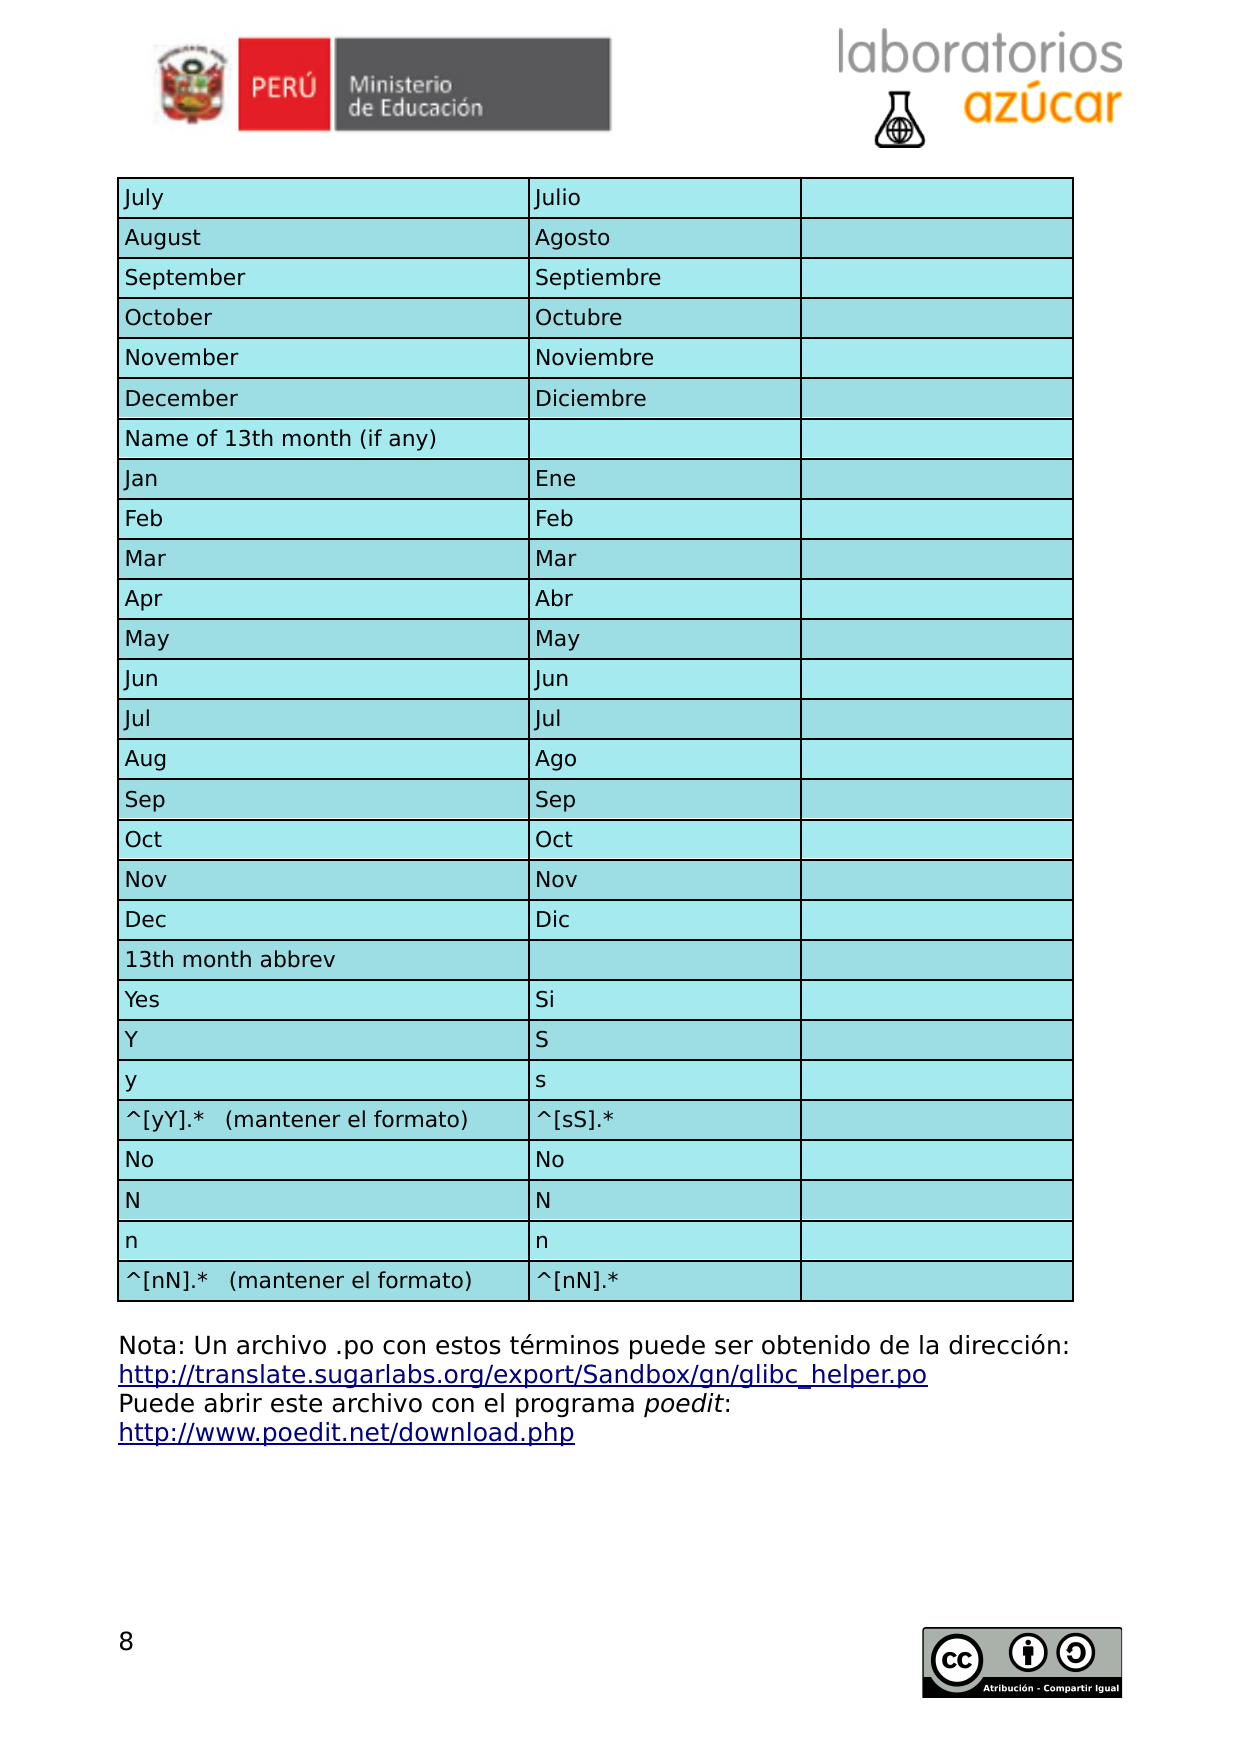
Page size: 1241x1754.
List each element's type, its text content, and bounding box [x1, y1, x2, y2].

table_cell ^[yY].* (mantener el formato) [119, 1101, 528, 1139]
table_cell [802, 700, 1072, 738]
table_cell n [119, 1222, 528, 1259]
picture [922, 1627, 1123, 1698]
table_cell Mar [530, 540, 800, 578]
table_cell [802, 821, 1072, 858]
table_cell [530, 941, 800, 979]
table_cell May [530, 620, 800, 658]
table_cell [802, 379, 1072, 417]
table_cell N [119, 1181, 528, 1219]
table_cell ^[nN].* [530, 1262, 800, 1300]
table_cell July [119, 179, 528, 217]
table_cell 13th month abbrev [119, 941, 528, 979]
table_cell [802, 580, 1072, 618]
table_cell [802, 1101, 1072, 1139]
table_cell Sep [119, 780, 528, 818]
picture [137, 22, 631, 148]
table_cell [802, 1262, 1072, 1300]
table_cell [802, 420, 1072, 457]
table_cell ^[sS].* [530, 1101, 800, 1139]
table_cell y [119, 1061, 528, 1099]
table_cell Yes [119, 981, 528, 1019]
table_cell No [530, 1141, 800, 1179]
table_cell [802, 861, 1072, 899]
table_cell Apr [119, 580, 528, 618]
table_cell October [119, 299, 528, 337]
table_cell September [119, 259, 528, 297]
table_cell [802, 660, 1072, 698]
table_cell Nov [119, 861, 528, 899]
table_cell Jun [119, 660, 528, 698]
table_cell s [530, 1061, 800, 1099]
table_cell Mar [119, 540, 528, 578]
table_cell [802, 540, 1072, 578]
table_cell Abr [530, 580, 800, 618]
table_cell Ago [530, 740, 800, 778]
table_cell Si [530, 981, 800, 1019]
table_cell S [530, 1021, 800, 1059]
table_cell [802, 780, 1072, 818]
table_cell [802, 1222, 1072, 1259]
table_cell Noviembre [530, 339, 800, 377]
picture [838, 28, 1123, 148]
table_cell August [119, 219, 528, 257]
table_cell December [119, 379, 528, 417]
table_cell Dec [119, 901, 528, 939]
table_cell [802, 1141, 1072, 1179]
table_cell Septiembre [530, 259, 800, 297]
table_cell Ene [530, 460, 800, 498]
table_cell Y [119, 1021, 528, 1059]
table_cell [802, 1181, 1072, 1219]
table_cell [802, 500, 1072, 538]
table_cell ^[nN].* (mantener el formato) [119, 1262, 528, 1300]
table_cell Jan [119, 460, 528, 498]
table_cell [802, 1021, 1072, 1059]
table_cell [802, 339, 1072, 377]
table_cell Name of 13th month (if any) [119, 420, 528, 457]
table_cell November [119, 339, 528, 377]
table_cell Dic [530, 901, 800, 939]
table_cell Sep [530, 780, 800, 818]
table_cell Julio [530, 179, 800, 217]
table_cell Diciembre [530, 379, 800, 417]
table_cell Agosto [530, 219, 800, 257]
table_cell [530, 420, 800, 457]
table_cell [802, 941, 1072, 979]
table_cell [802, 620, 1072, 658]
table_cell Nov [530, 861, 800, 899]
table_cell [802, 259, 1072, 297]
text Nota: Un archivo .po con estos términos puede ser obtenido de la dirección: http://translate.sugarlabs.org/export/Sandbox/gn/glibc_helper.po [118, 1331, 1122, 1389]
table_cell Jul [530, 700, 800, 738]
table_cell Jul [119, 700, 528, 738]
table_cell May [119, 620, 528, 658]
table_cell Jun [530, 660, 800, 698]
table_cell [802, 981, 1072, 1019]
table_cell [802, 460, 1072, 498]
table_cell N [530, 1181, 800, 1219]
table_cell [802, 1061, 1072, 1099]
table_cell [802, 740, 1072, 778]
table_cell Octubre [530, 299, 800, 337]
table_cell Oct [530, 821, 800, 858]
table_cell [802, 299, 1072, 337]
table_cell Feb [119, 500, 528, 538]
text Puede abrir este archivo con el programa poedit: http://www.poedit.net/download.php [118, 1389, 1122, 1448]
table_cell Aug [119, 740, 528, 778]
table_cell Feb [530, 500, 800, 538]
table_cell n [530, 1222, 800, 1259]
table_cell [802, 179, 1072, 217]
table_cell [802, 219, 1072, 257]
table_cell [802, 901, 1072, 939]
table_cell No [119, 1141, 528, 1179]
table_cell Oct [119, 821, 528, 858]
